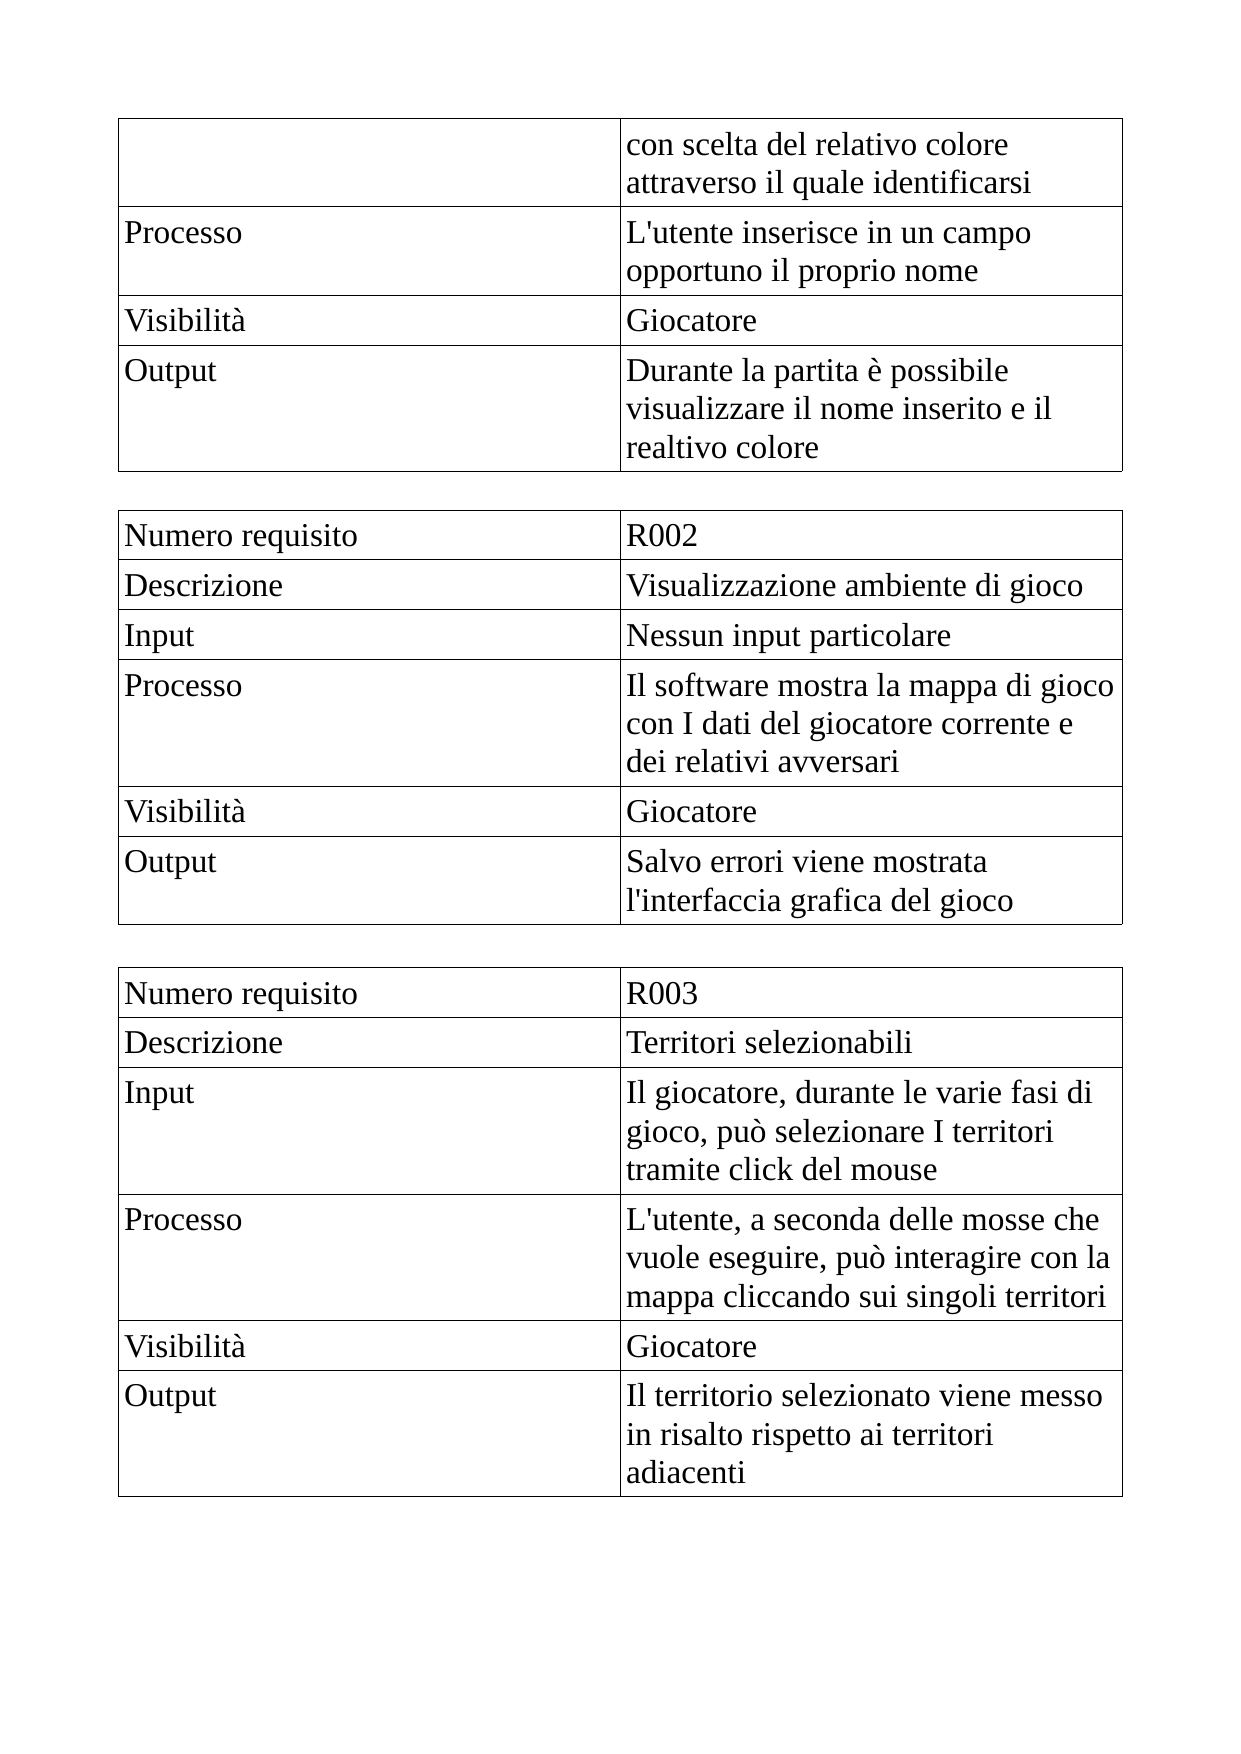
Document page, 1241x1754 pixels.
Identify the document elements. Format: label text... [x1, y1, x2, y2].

table_cell Output [119, 346, 620, 471]
table_header R003 [621, 968, 1122, 1017]
table_cell Territori selezionabili [621, 1018, 1122, 1067]
table_cell Descrizione [119, 560, 620, 609]
table_cell Processo [119, 660, 620, 786]
table_cell Giocatore [621, 787, 1122, 836]
table_cell Salvo errori viene mostrata l'interfaccia grafica del gioco [621, 837, 1122, 924]
table_cell L'utente inserisce in un campo opportuno il proprio nome [621, 207, 1122, 294]
table_cell Nessun input particolare [621, 610, 1122, 659]
table_header Numero requisito [119, 511, 620, 559]
table_header R002 [621, 511, 1122, 559]
table_cell Descrizione [119, 1018, 620, 1067]
table_cell Visibilità [119, 787, 620, 836]
table_cell Visualizzazione ambiente di gioco [621, 560, 1122, 609]
table_cell Processo [119, 1195, 620, 1320]
table_cell L'utente, a seconda delle mosse che vuole eseguire, può interagire con la mappa cliccando sui singoli territori [621, 1195, 1122, 1320]
table_cell Processo [119, 207, 620, 294]
table_cell Output [119, 1371, 620, 1496]
table_cell Visibilità [119, 296, 620, 344]
table_cell Visibilità [119, 1321, 620, 1370]
table_cell Giocatore [621, 1321, 1122, 1370]
table_cell Il territorio selezionato viene messo in risalto rispetto ai territori adiacenti [621, 1371, 1122, 1496]
table_cell Giocatore [621, 296, 1122, 344]
table_cell con scelta del relativo colore attraverso il quale identificarsi [621, 119, 1122, 206]
table_cell [119, 119, 620, 206]
table_header Numero requisito [119, 968, 620, 1017]
table_cell Il software mostra la mappa di gioco con I dati del giocatore corrente e dei relativi avversari [621, 660, 1122, 786]
table_cell Durante la partita è possibile visualizzare il nome inserito e il realtivo colore [621, 346, 1122, 471]
table_cell Output [119, 837, 620, 924]
table_cell Input [119, 610, 620, 659]
table_cell Il giocatore, durante le varie fasi di gioco, può selezionare I territori tramite click del mouse [621, 1068, 1122, 1193]
table_cell Input [119, 1068, 620, 1193]
